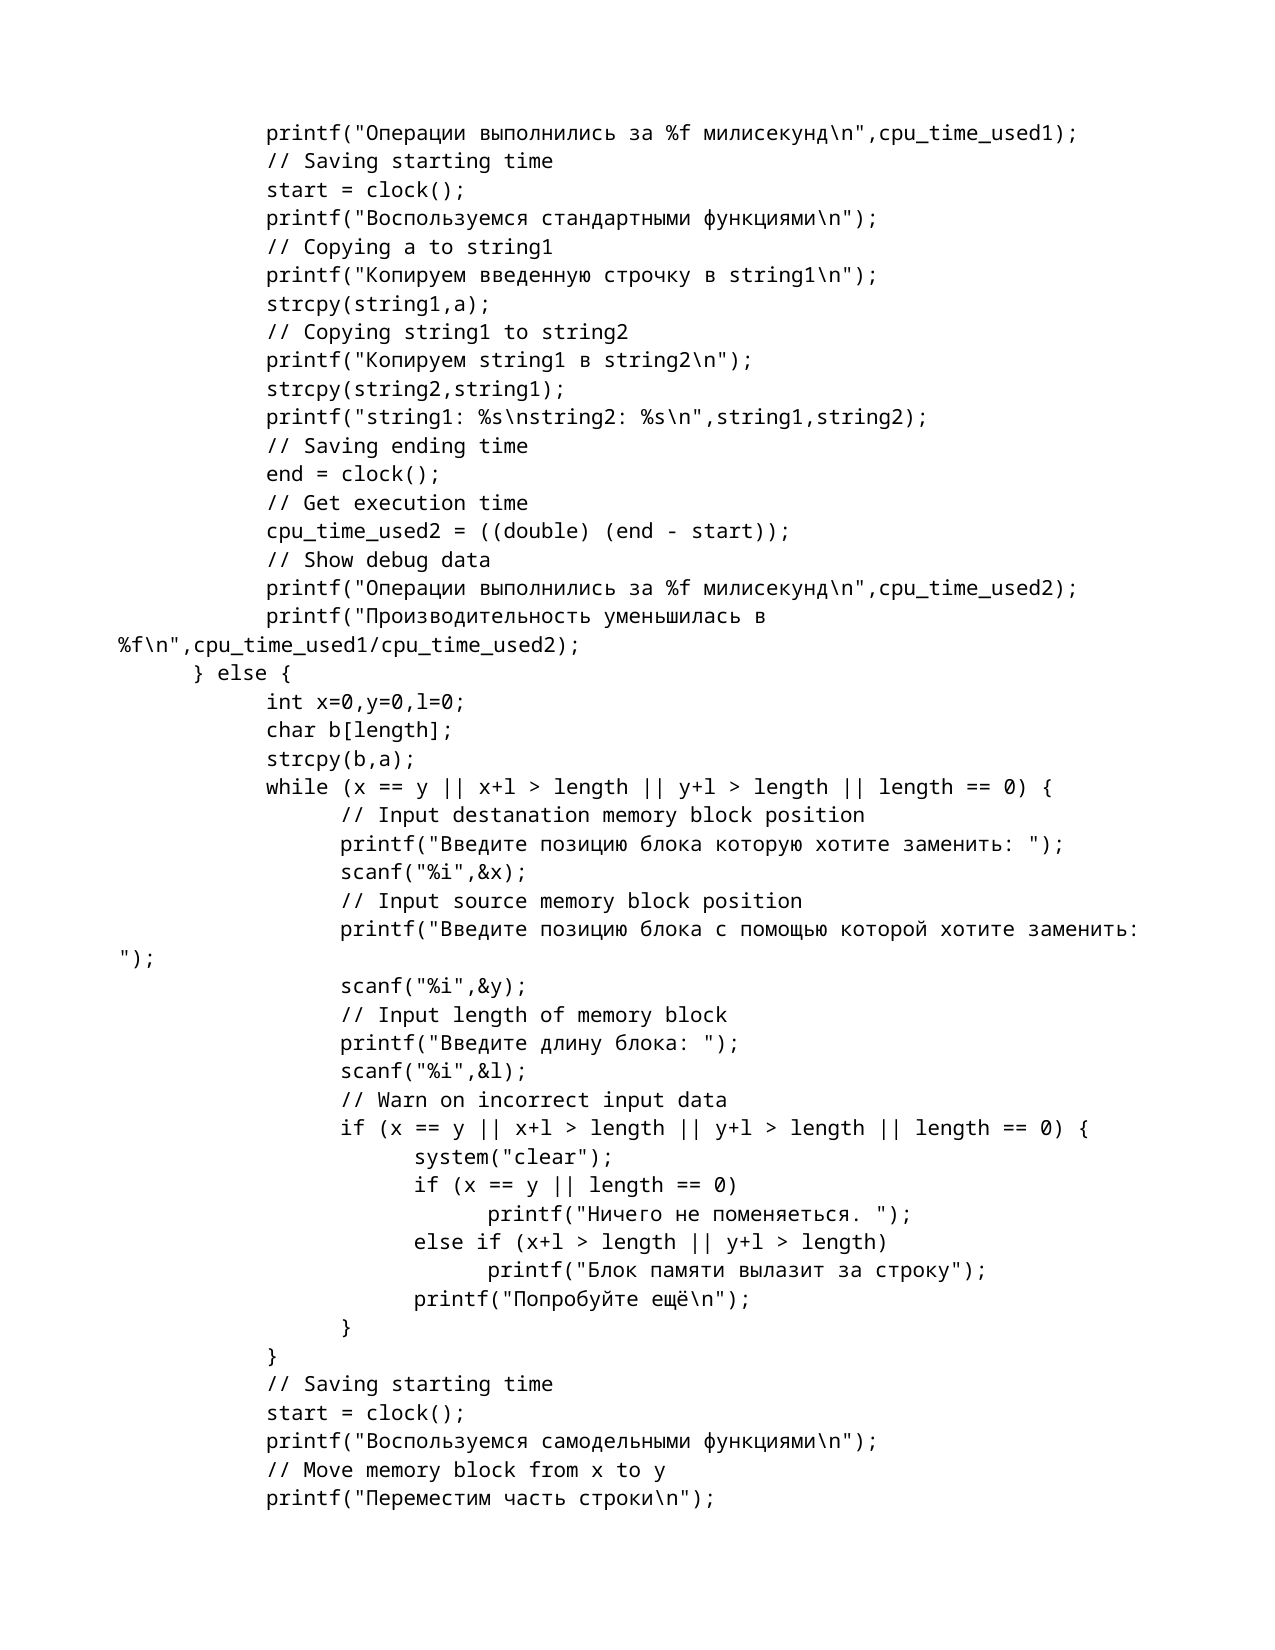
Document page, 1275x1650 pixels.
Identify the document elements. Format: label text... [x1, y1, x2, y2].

text // Saving starting time [118, 147, 1157, 175]
text printf("Введите длину блока: "); [118, 1028, 1157, 1057]
text printf("Введите позицию блока с помощью которой хотите заменить: "); [118, 914, 1157, 971]
text // Warn on incorrect input data [118, 1085, 1157, 1113]
text end = clock(); [118, 459, 1157, 488]
text printf("Операции выполнились за %f милисекунд\n",cpu_time_used1); [118, 118, 1157, 147]
text printf("Копируем string1 в string2\n"); [118, 346, 1157, 374]
text system("clear"); [118, 1142, 1157, 1170]
text printf("Воспользуемся стандартными функциями\n"); [118, 203, 1157, 232]
text // Move memory block from x to y [118, 1455, 1157, 1483]
text // Input length of memory block [118, 1000, 1157, 1028]
text start = clock(); [118, 175, 1157, 203]
text if (x == y || x+l > length || y+l > length || length == 0) { [118, 1113, 1157, 1142]
text printf("Копируем введенную строчку в string1\n"); [118, 260, 1157, 289]
text // Copying a to string1 [118, 232, 1157, 260]
text char b[length]; [118, 715, 1157, 744]
text // Input destanation memory block position [118, 801, 1157, 829]
text printf("string1: %s\nstring2: %s\n",string1,string2); [118, 402, 1157, 431]
text printf("Попробуйте ещё\n"); [118, 1284, 1157, 1312]
text int x=0,y=0,l=0; [118, 687, 1157, 715]
text cpu_time_used2 = ((double) (end - start)); [118, 516, 1157, 545]
text // Saving starting time [118, 1369, 1157, 1398]
text } [118, 1341, 1157, 1369]
text printf("Ничего не поменяеться. "); [118, 1199, 1157, 1227]
text printf("Блок памяти вылазит за строку"); [118, 1256, 1157, 1284]
text // Input source memory block position [118, 886, 1157, 914]
text scanf("%i",&l); [118, 1057, 1157, 1085]
text else if (x+l > length || y+l > length) [118, 1227, 1157, 1256]
text printf("Введите позицию блока которую хотите заменить: "); [118, 829, 1157, 857]
text // Copying string1 to string2 [118, 317, 1157, 346]
text strcpy(b,a); [118, 744, 1157, 772]
text printf("Переместим часть строки\n"); [118, 1483, 1157, 1512]
text printf("Производительность уменьшилась в %f\n",cpu_time_used1/cpu_time_used2); [118, 602, 1157, 658]
text scanf("%i",&x); [118, 857, 1157, 886]
text strcpy(string2,string1); [118, 374, 1157, 402]
text printf("Операции выполнились за %f милисекунд\n",cpu_time_used2); [118, 573, 1157, 602]
text scanf("%i",&y); [118, 971, 1157, 1000]
text while (x == y || x+l > length || y+l > length || length == 0) { [118, 772, 1157, 801]
text } [118, 1312, 1157, 1341]
text if (x == y || length == 0) [118, 1170, 1157, 1199]
text strcpy(string1,a); [118, 289, 1157, 317]
text // Show debug data [118, 545, 1157, 573]
text start = clock(); [118, 1398, 1157, 1426]
text printf("Воспользуемся самодельными функциями\n"); [118, 1426, 1157, 1455]
text // Saving ending time [118, 431, 1157, 459]
text // Get execution time [118, 488, 1157, 516]
text } else { [118, 658, 1157, 687]
